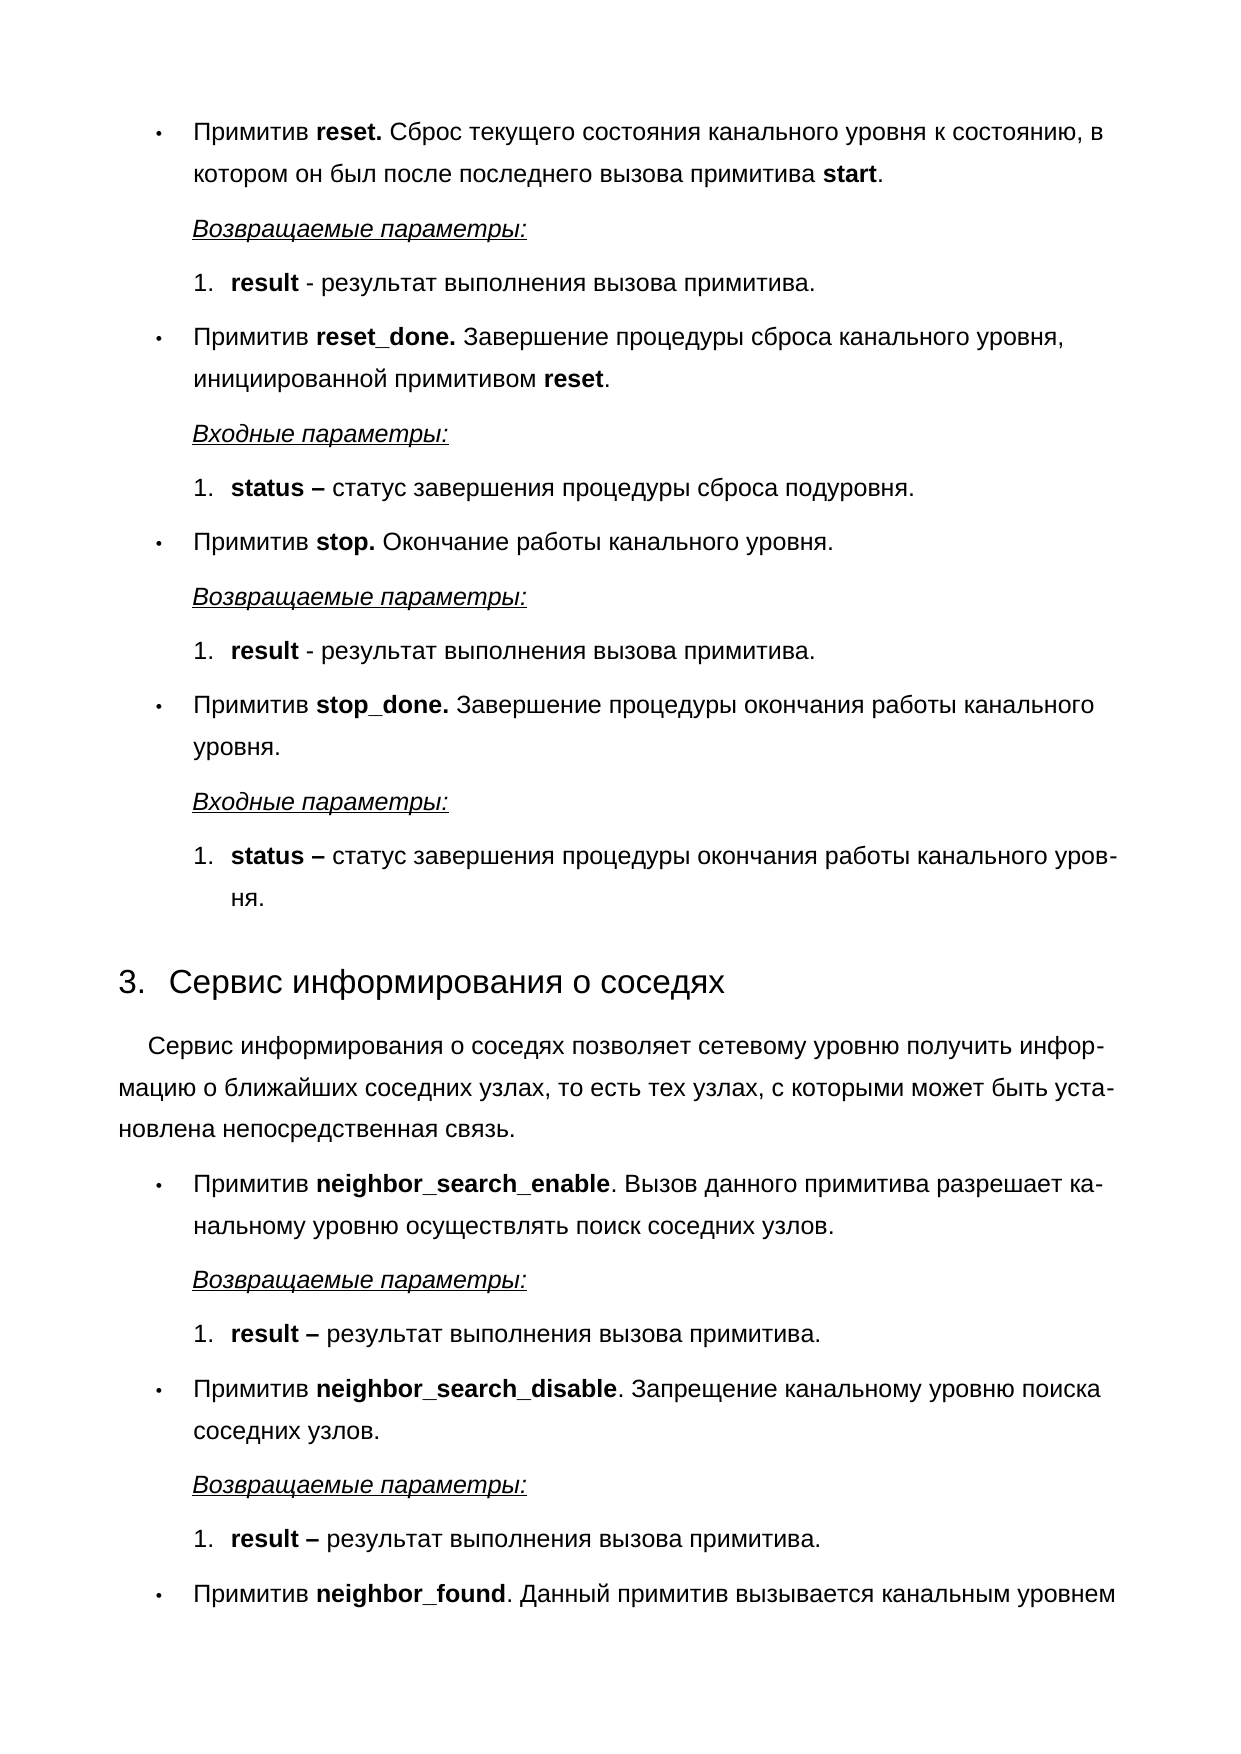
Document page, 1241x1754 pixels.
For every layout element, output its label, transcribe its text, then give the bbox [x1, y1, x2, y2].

list Примитив neighbor_search_disable. Запрещение канальному уровню поиска соседних узлов. [156, 1375, 1122, 1444]
list Примитив stop. Окончание работы канального уровня. [156, 528, 1122, 556]
text Входные параметры: [118, 419, 1122, 447]
list result - результат выполнения вызова примитива. [193, 269, 1122, 297]
list Примитив reset_done. Завершение процедуры сброса канального уровня, инициированной примитивом reset. [156, 323, 1122, 393]
text Входные параметры: [118, 787, 1122, 815]
list status – статус завершения процедуры окончания работы канального уров­ня. [193, 842, 1122, 912]
text Возвращаемые параметры: [118, 1471, 1122, 1499]
list Примитив neighbor_search_enable. Вызов данного примитива разрешает ка­нальному уровню осуществлять поиск соседних узлов. [156, 1170, 1122, 1239]
text Возвращаемые параметры: [118, 582, 1122, 610]
list status – статус завершения процедуры сброса подуровня. [193, 474, 1122, 502]
list Примитив stop_done. Завершение процедуры окончания работы канального уровня. [156, 691, 1122, 761]
list result - результат выполнения вызова примитива. [193, 637, 1122, 665]
text Сервис информирования о соседях позволяет сетевому уровню получить инфор­мацию о ближайших соседних узлах, то есть тех узлах, с которыми может быть уста­новлена непосредственная связь. [118, 1032, 1122, 1143]
list result – результат выполнения вызова примитива. [193, 1320, 1122, 1348]
subtitle Сервис информирования о соседях [118, 963, 1122, 1000]
list Примитив reset. Сброс текущего состояния канального уровня к состоянию, в котором он был после последнего вызова примитива start. [156, 118, 1122, 188]
list result – результат выполнения вызова примитива. [193, 1525, 1122, 1553]
list Примитив neighbor_found. Данный примитив вызывается канальным уровнем [156, 1580, 1122, 1608]
text Возвращаемые параметры: [118, 1266, 1122, 1294]
text Возвращаемые параметры: [118, 214, 1122, 242]
